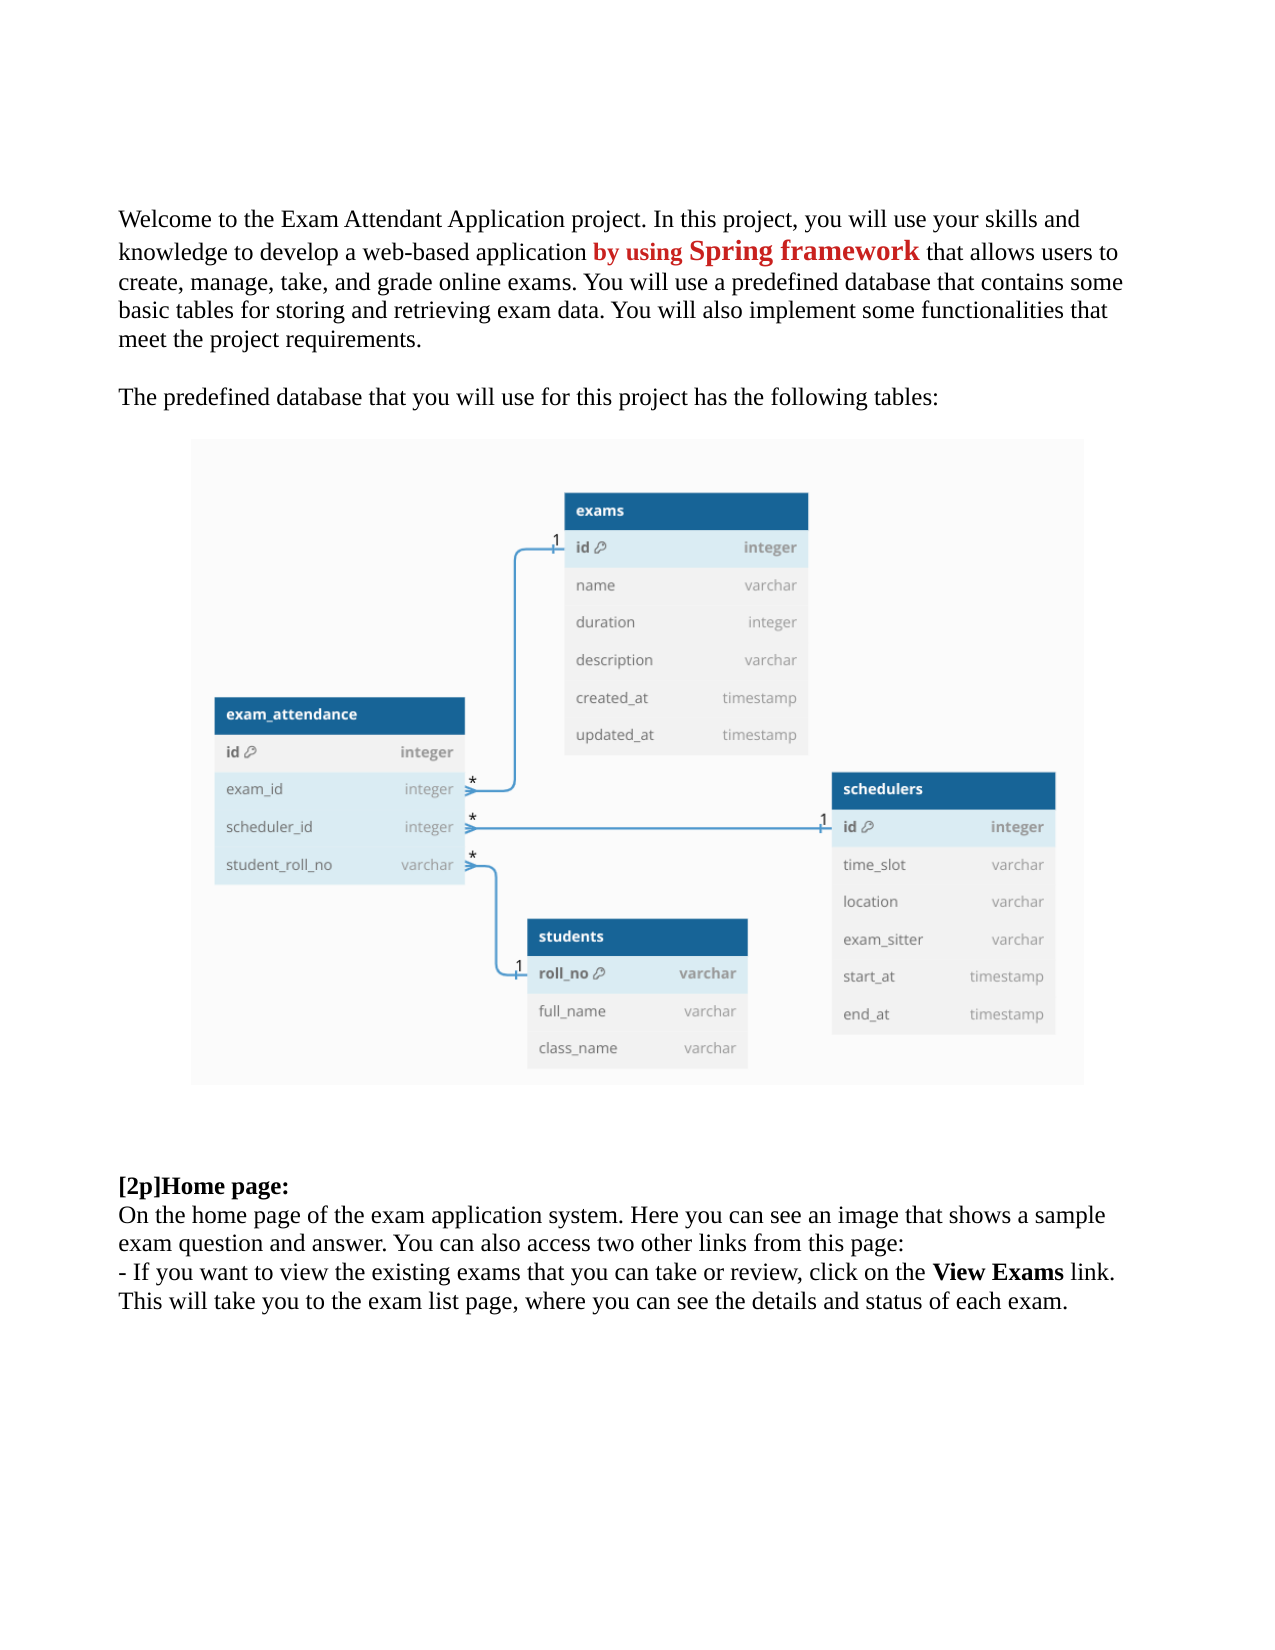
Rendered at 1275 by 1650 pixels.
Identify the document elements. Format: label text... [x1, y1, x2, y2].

text The predefined database that you will use for this project has the following tables: [118, 382, 1157, 410]
text [2p]Home page: [118, 1171, 1157, 1200]
text - If you want to view the existing exams that you can take or review, click on the View Exams link. This will take you to the exam list page, where you can see the details and status of each exam. [118, 1257, 1157, 1315]
text On the home page of the exam application system. Here you can see an image that shows a sample exam question and answer. You can also access two other links from this page: [118, 1200, 1157, 1257]
picture [191, 439, 1084, 1085]
text Welcome to the Exam Attendant Application project. In this project, you will use your skills and knowledge to develop a web-based application by using Spring framework that allows users to create, manage, take, and grade online exams. You will use a predefined database that contains some basic tables for storing and retrieving exam data. You will also implement some functionalities that meet the project requirements. [118, 204, 1157, 353]
